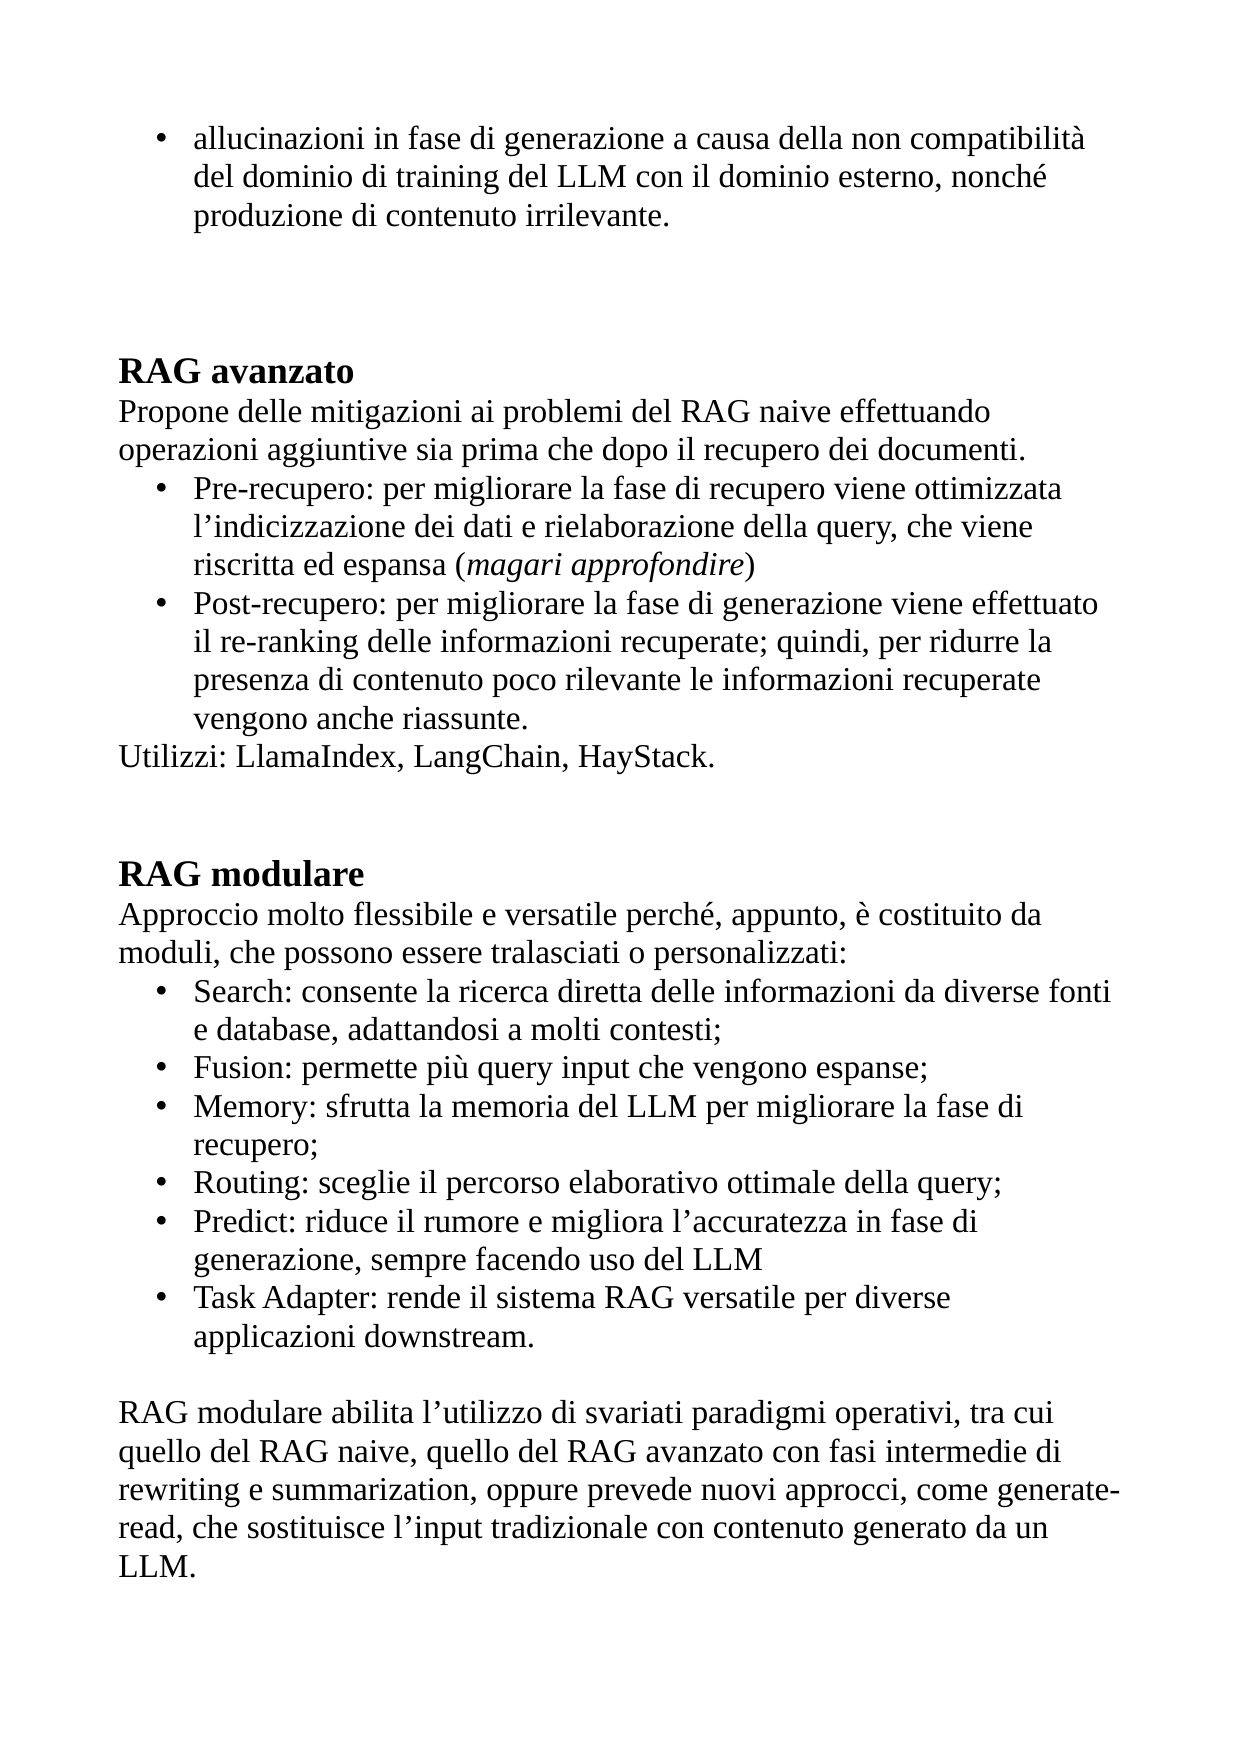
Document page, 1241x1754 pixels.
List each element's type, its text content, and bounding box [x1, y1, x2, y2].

list Fusion: permette più query input che vengono espanse; [156, 1048, 1122, 1086]
text RAG modulare [118, 813, 1122, 894]
list Predict: riduce il rumore e migliora l’accuratezza in fase di generazione, sempre facendo uso del LLM [156, 1201, 1122, 1278]
list Routing: sceglie il percorso elaborativo ottimale della query; [156, 1163, 1122, 1201]
text Approccio molto flessibile e versatile perché, appunto, è costituito da moduli, che possono essere tralasciati o personalizzati: [118, 894, 1122, 971]
text RAG avanzato [118, 348, 1122, 391]
list Memory: sfrutta la memoria del LLM per migliorare la fase di recupero; [156, 1086, 1122, 1163]
text Utilizzi: LlamaIndex, LangChain, HayStack. [118, 736, 1122, 774]
list Task Adapter: rende il sistema RAG versatile per diverse applicazioni downstream. [156, 1278, 1122, 1354]
list Post-recupero: per migliorare la fase di generazione viene effettuato il re-ranking delle informazioni recuperate; quindi, per ridurre la presenza di contenuto poco rilevante le informazioni recuperate vengono anche riassunte. [156, 583, 1122, 736]
text RAG modulare abilita l’utilizzo di svariati paradigmi operativi, tra cui quello del RAG naive, quello del RAG avanzato con fasi intermedie di rewriting e summarization, oppure prevede nuovi approcci, come generate-read, che sostituisce l’input tradizionale con contenuto generato da un LLM. [118, 1393, 1122, 1584]
list allucinazioni in fase di generazione a causa della non compatibilità del dominio di training del LLM con il dominio esterno, nonché produzione di contenuto irrilevante. [156, 118, 1122, 233]
list Search: consente la ricerca diretta delle informazioni da diverse fonti e database, adattandosi a molti contesti; [156, 971, 1122, 1048]
text Propone delle mitigazioni ai problemi del RAG naive effettuando operazioni aggiuntive sia prima che dopo il recupero dei documenti. [118, 391, 1122, 468]
list Pre-recupero: per migliorare la fase di recupero viene ottimizzata l’indicizzazione dei dati e rielaborazione della query, che viene riscritta ed espansa (magari approfondire) [156, 468, 1122, 583]
